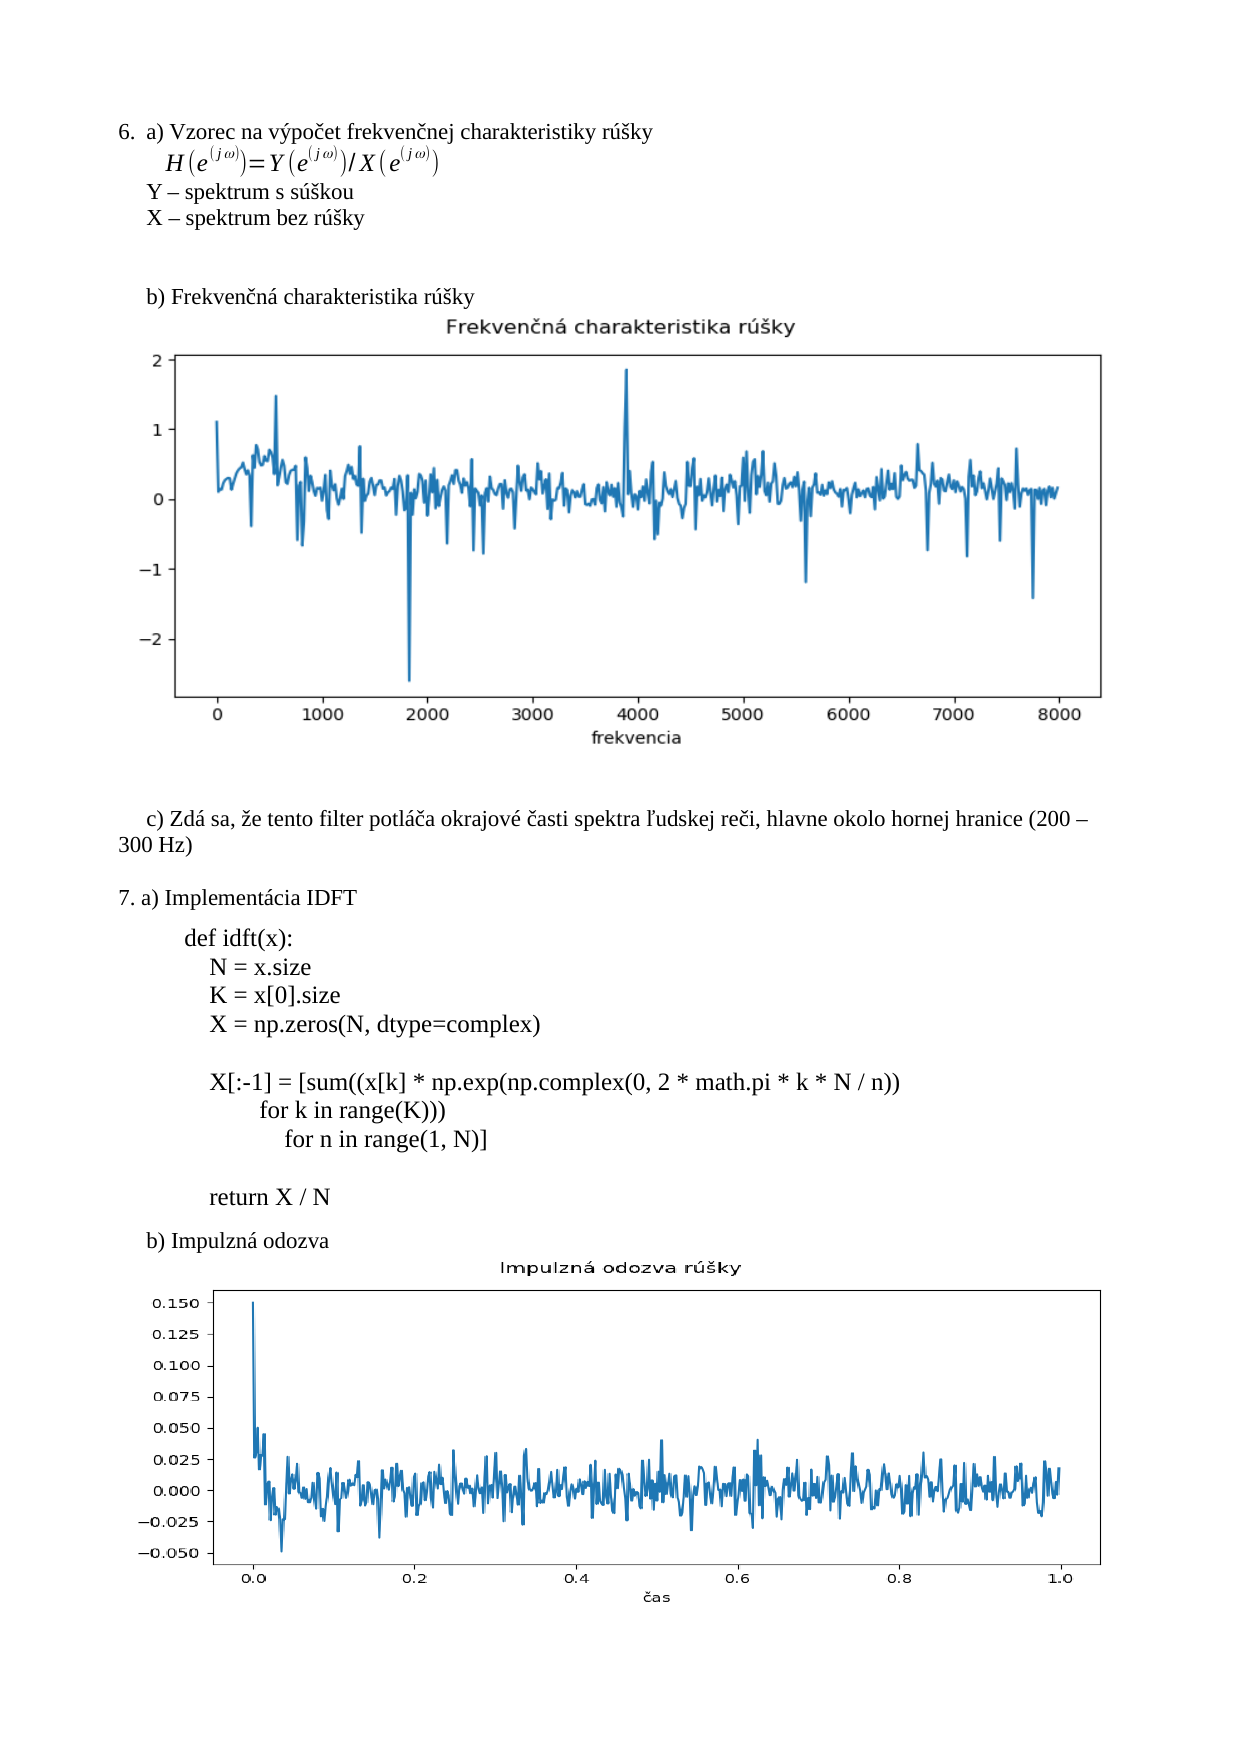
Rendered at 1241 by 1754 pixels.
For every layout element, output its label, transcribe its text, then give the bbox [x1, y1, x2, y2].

text b) Frekvenčná charakteristika rúšky [118, 283, 1122, 309]
text X – spektrum bez rúšky [118, 204, 1122, 231]
text 6. a) Vzorec na výpočet frekvenčnej charakteristiky rúšky [118, 118, 1122, 144]
picture [118, 309, 1123, 779]
text b) Impulzná odozva [118, 1227, 1122, 1253]
text c) Zdá sa, že tento filter potláča okrajové časti spektra ľudskej reči, hlavne okolo hornej hranice (200 – 300 Hz) [118, 805, 1122, 858]
text Y – spektrum s súškou [118, 178, 1122, 204]
text 7. a) Implementácia IDFT [118, 884, 1122, 911]
picture [118, 1253, 1123, 1630]
